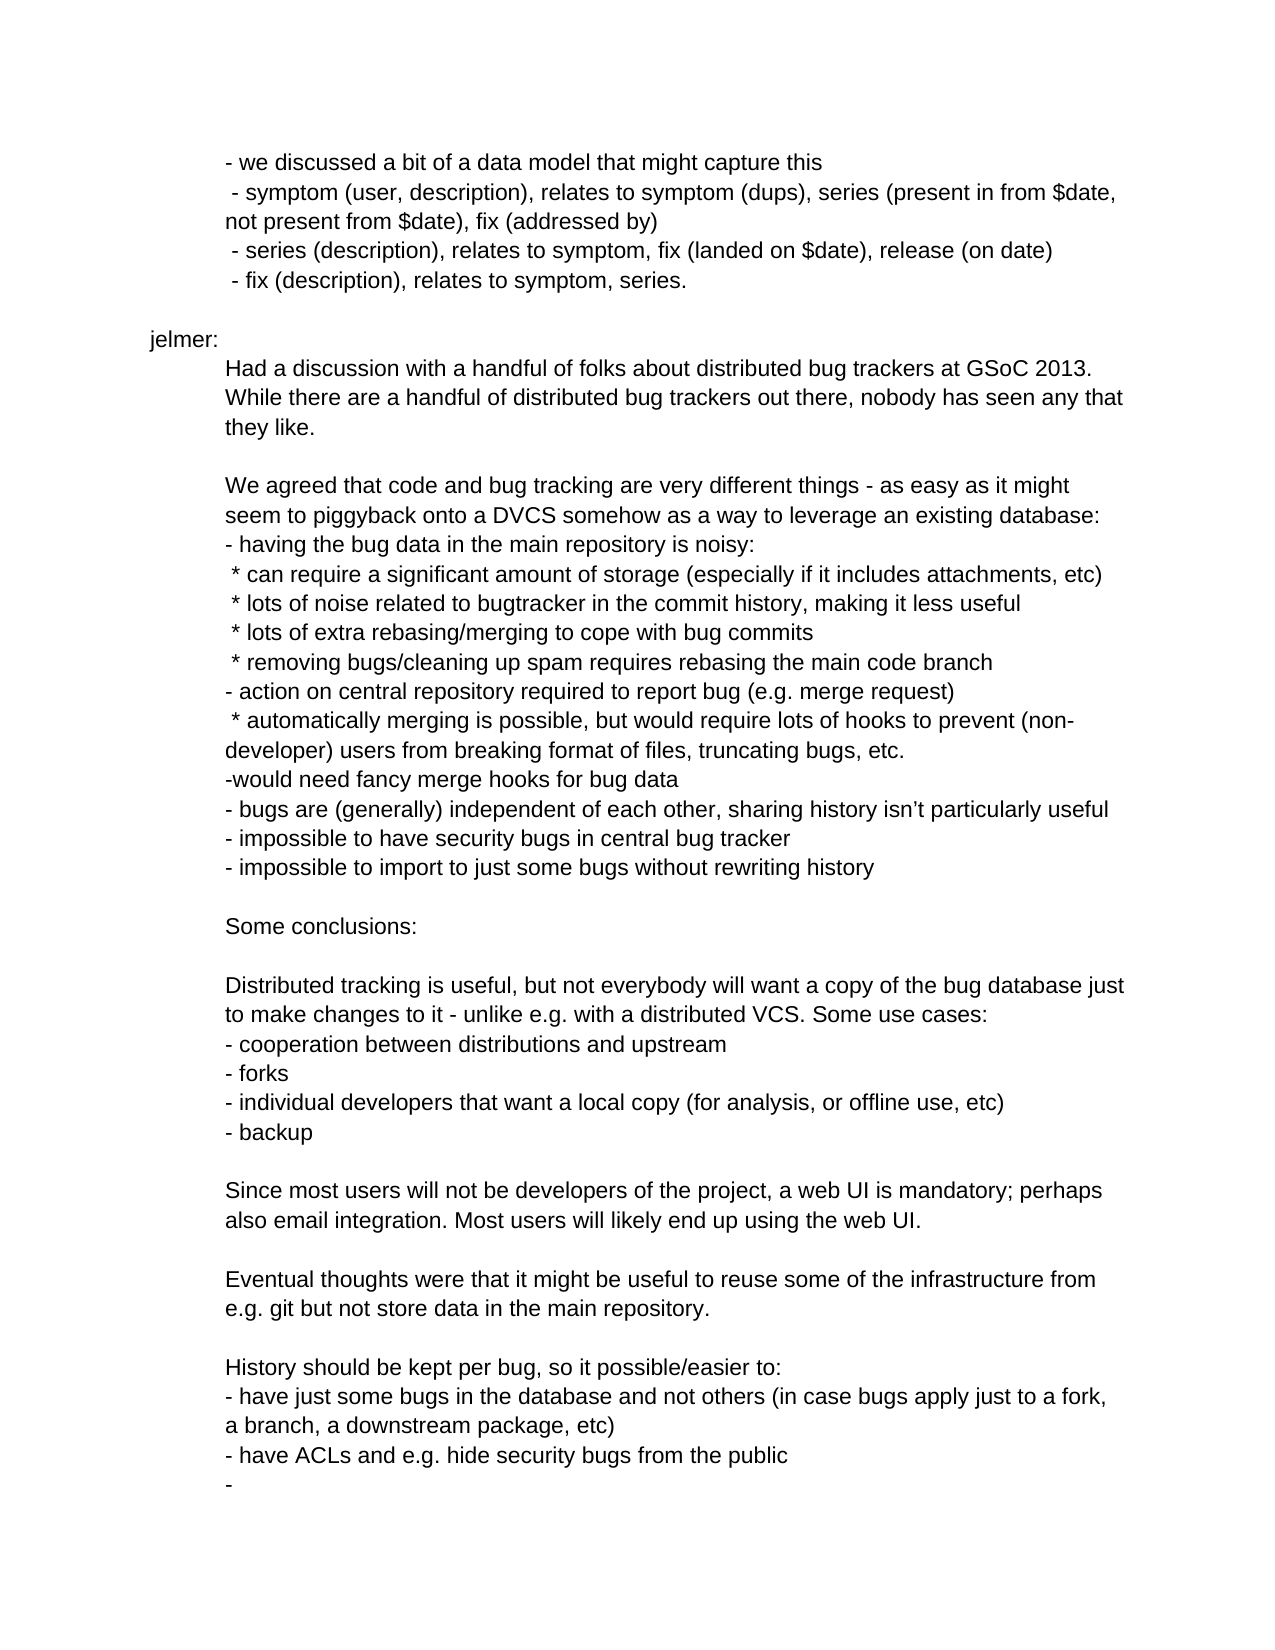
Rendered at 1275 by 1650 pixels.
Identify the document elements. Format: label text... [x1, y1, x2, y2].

text History should be kept per bug, so it possible/easier to: [225, 1354, 1125, 1380]
text - [225, 1472, 1125, 1497]
text Some conclusions: [225, 914, 1125, 939]
text -would need fancy merge hooks for bug data [225, 767, 1125, 792]
text - backup [225, 1119, 1125, 1145]
text Since most users will not be developers of the project, a web UI is mandatory; perhaps also email integration. Most users will likely end up using the web UI. [225, 1178, 1125, 1233]
text - individual developers that want a local copy (for analysis, or offline use, etc) [225, 1090, 1125, 1116]
text - series (description), relates to symptom, fix (landed on $date), release (on date) [225, 238, 1125, 264]
text * lots of noise related to bugtracker in the commit history, making it less useful [225, 591, 1125, 616]
text Distributed tracking is useful, but not everybody will want a copy of the bug database just to make changes to it - unlike e.g. with a distributed VCS. Some use cases: [225, 972, 1125, 1027]
text Eventual thoughts were that it might be useful to reuse some of the infrastructure from e.g. git but not store data in the main repository. [225, 1266, 1125, 1321]
text Had a discussion with a handful of folks about distributed bug trackers at GSoC 2013. While there are a handful of distributed bug trackers out there, nobody has seen any that they like. [225, 356, 1125, 440]
text - symptom (user, description), relates to symptom (dups), series (present in from $date, not present from $date), fix (addressed by) [225, 179, 1125, 234]
text - have just some bugs in the database and not others (in case bugs apply just to a fork, a branch, a downstream package, etc) [225, 1384, 1125, 1439]
text jelmer: [150, 326, 1125, 352]
text - impossible to have security bugs in central bug tracker [225, 826, 1125, 851]
text - impossible to import to just some bugs without rewriting history [225, 855, 1125, 881]
text - we discussed a bit of a data model that might capture this [225, 150, 1125, 176]
text * can require a significant amount of storage (especially if it includes attachments, etc) [225, 561, 1125, 587]
text - fix (description), relates to symptom, series. [225, 267, 1125, 293]
text - action on central repository required to report bug (e.g. merge request) [225, 679, 1125, 704]
text * automatically merging is possible, but would require lots of hooks to prevent (non-developer) users from breaking format of files, truncating bugs, etc. [225, 708, 1125, 763]
text * removing bugs/cleaning up spam requires rebasing the main code branch [225, 649, 1125, 675]
text - forks [225, 1061, 1125, 1086]
text We agreed that code and bug tracking are very different things - as easy as it might seem to piggyback onto a DVCS somehow as a way to leverage an existing database: [225, 473, 1125, 528]
text - bugs are (generally) independent of each other, sharing history isn’t particularly useful [225, 796, 1125, 822]
text - having the bug data in the main repository is noisy: [225, 532, 1125, 557]
text - cooperation between distributions and upstream [225, 1031, 1125, 1057]
text * lots of extra rebasing/merging to cope with bug commits [225, 620, 1125, 646]
text - have ACLs and e.g. hide security bugs from the public [225, 1442, 1125, 1468]
